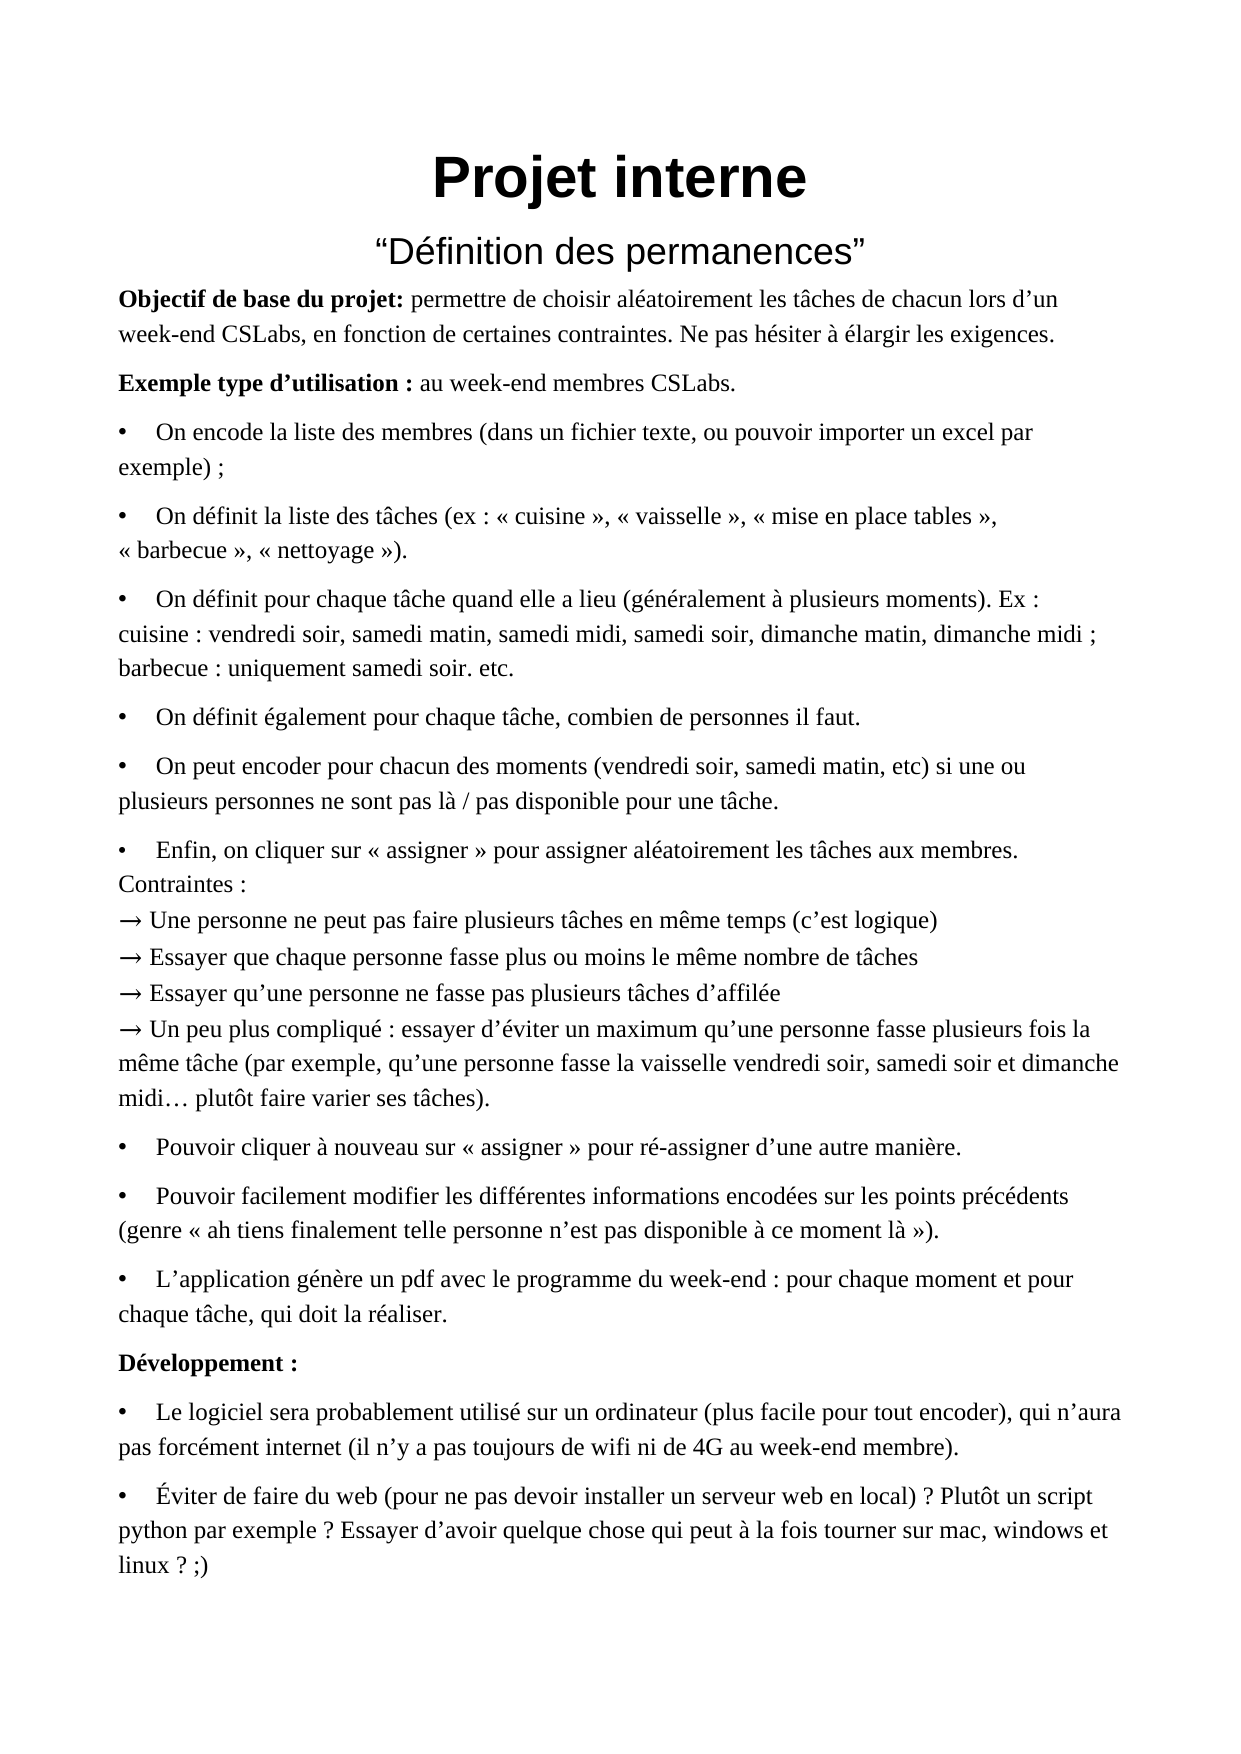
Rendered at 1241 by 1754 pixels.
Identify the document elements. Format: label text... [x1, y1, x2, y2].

list On définit la liste des tâches (ex : « cuisine », « vaisselle », « mise en place tables », « barbecue », « nettoyage »). [81, 501, 1122, 564]
list Enfin, on cliquer sur « assigner » pour assigner aléatoirement les tâches aux membres. Contraintes : → Une personne ne peut pas faire plusieurs tâches en même temps (c’est logique) → Essayer que chaque personne fasse plus ou moins le même nombre de tâches → Essayer qu’une personne ne fasse pas plusieurs tâches d’affilée → Un peu plus compliqué : essayer d’éviter un maximum qu’une personne fasse plusieurs fois la même tâche (par exemple, qu’une personne fasse la vaisselle vendredi soir, samedi soir et dimanche midi… plutôt faire varier ses tâches). [81, 835, 1122, 1112]
list On définit également pour chaque tâche, combien de personnes il faut. [81, 702, 1122, 731]
list On définit pour chaque tâche quand elle a lieu (généralement à plusieurs moments). Ex : cuisine : vendredi soir, samedi matin, samedi midi, samedi soir, dimanche matin, dimanche midi ; barbecue : uniquement samedi soir. etc. [81, 584, 1122, 682]
list Pouvoir facilement modifier les différentes informations encodées sur les points précédents (genre « ah tiens finalement telle personne n’est pas disponible à ce moment là »). [81, 1181, 1122, 1244]
text “Définition des permanences” [118, 229, 1122, 272]
text Exemple type d’utilisation : au week-end membres CSLabs. [118, 368, 1122, 397]
text Objectif de base du projet: permettre de choisir aléatoirement les tâches de chacun lors d’un week-end CSLabs, en fonction de certaines contraintes. Ne pas hésiter à élargir les exigences. [118, 284, 1122, 348]
list Le logiciel sera probablement utilisé sur un ordinateur (plus facile pour tout encoder), qui n’aura pas forcément internet (il n’y a pas toujours de wifi ni de 4G au week-end membre). [81, 1397, 1122, 1460]
list On peut encoder pour chacun des moments (vendredi soir, samedi matin, etc) si une ou plusieurs personnes ne sont pas là / pas disponible pour une tâche. [81, 751, 1122, 814]
list Éviter de faire du web (pour ne pas devoir installer un serveur web en local) ? Plutôt un script python par exemple ? Essayer d’avoir quelque chose qui peut à la fois tourner sur mac, windows et linux ? ;) [81, 1481, 1122, 1578]
list On encode la liste des membres (dans un fichier texte, ou pouvoir importer un excel par exemple) ; [81, 417, 1122, 480]
list Pouvoir cliquer à nouveau sur « assigner » pour ré-assigner d’une autre manière. [81, 1132, 1122, 1161]
text Projet interne [118, 143, 1122, 210]
list L’application génère un pdf avec le programme du week-end : pour chaque moment et pour chaque tâche, qui doit la réaliser. [81, 1264, 1122, 1328]
text Développement : [118, 1348, 1122, 1377]
